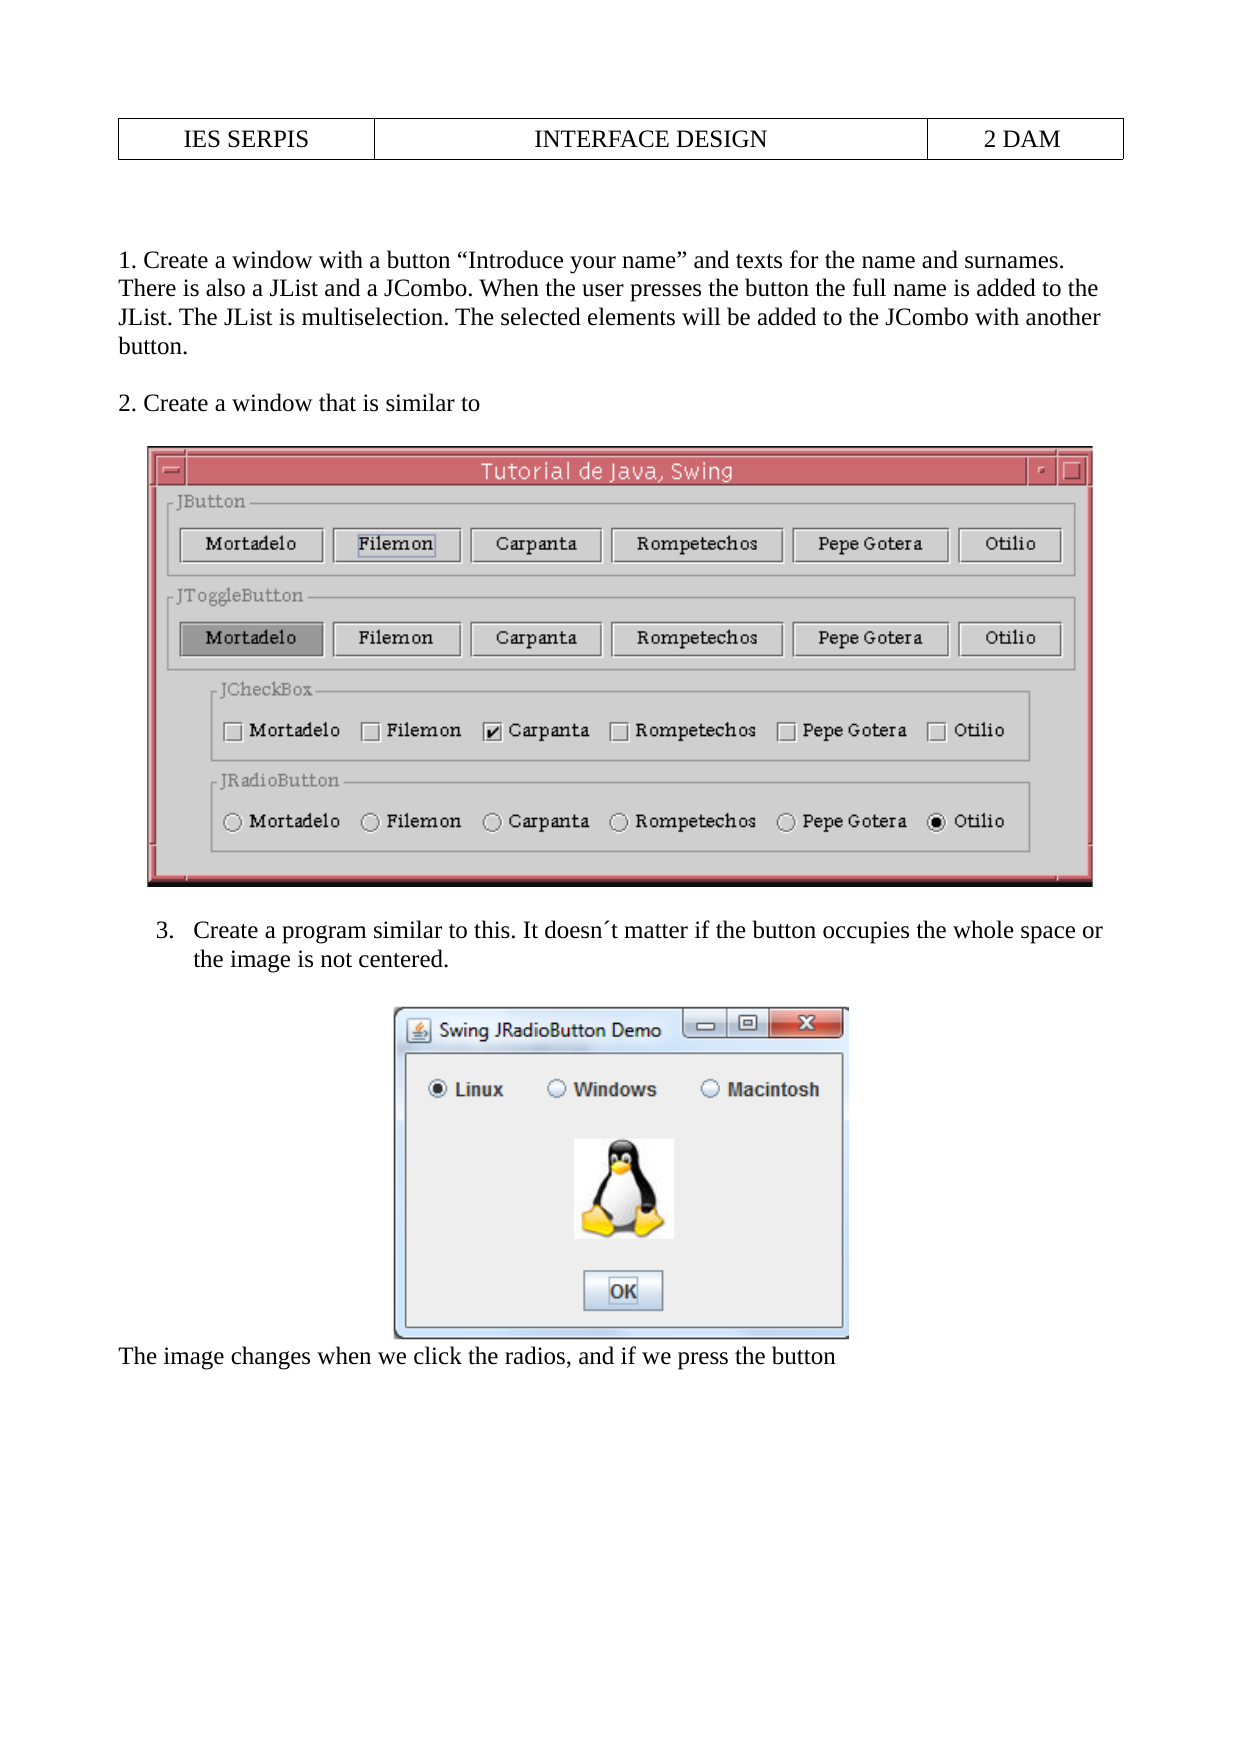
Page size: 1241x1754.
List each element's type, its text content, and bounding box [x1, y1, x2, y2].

text 1. Create a window with a button “Introduce your name” and texts for the name and surnames. There is also a JList and a JCombo. When the user presses the button the full name is added to the JList. The JList is multiselection. The selected elements will be added to the JCombo with another button. [118, 245, 1122, 360]
picture [147, 446, 1093, 887]
table_header 2 DAM [928, 119, 1123, 158]
picture [391, 1001, 849, 1341]
text 2. Create a window that is similar to [118, 388, 1122, 417]
list Create a program similar to this. It doesn´t matter if the button occupies the whole space or the image is not centered. [156, 915, 1122, 973]
table_header INTERFACE DESIGN [375, 119, 927, 158]
table_header IES SERPIS [119, 119, 374, 158]
text The image changes when we click the radios, and if we press the button [118, 1002, 1122, 1369]
